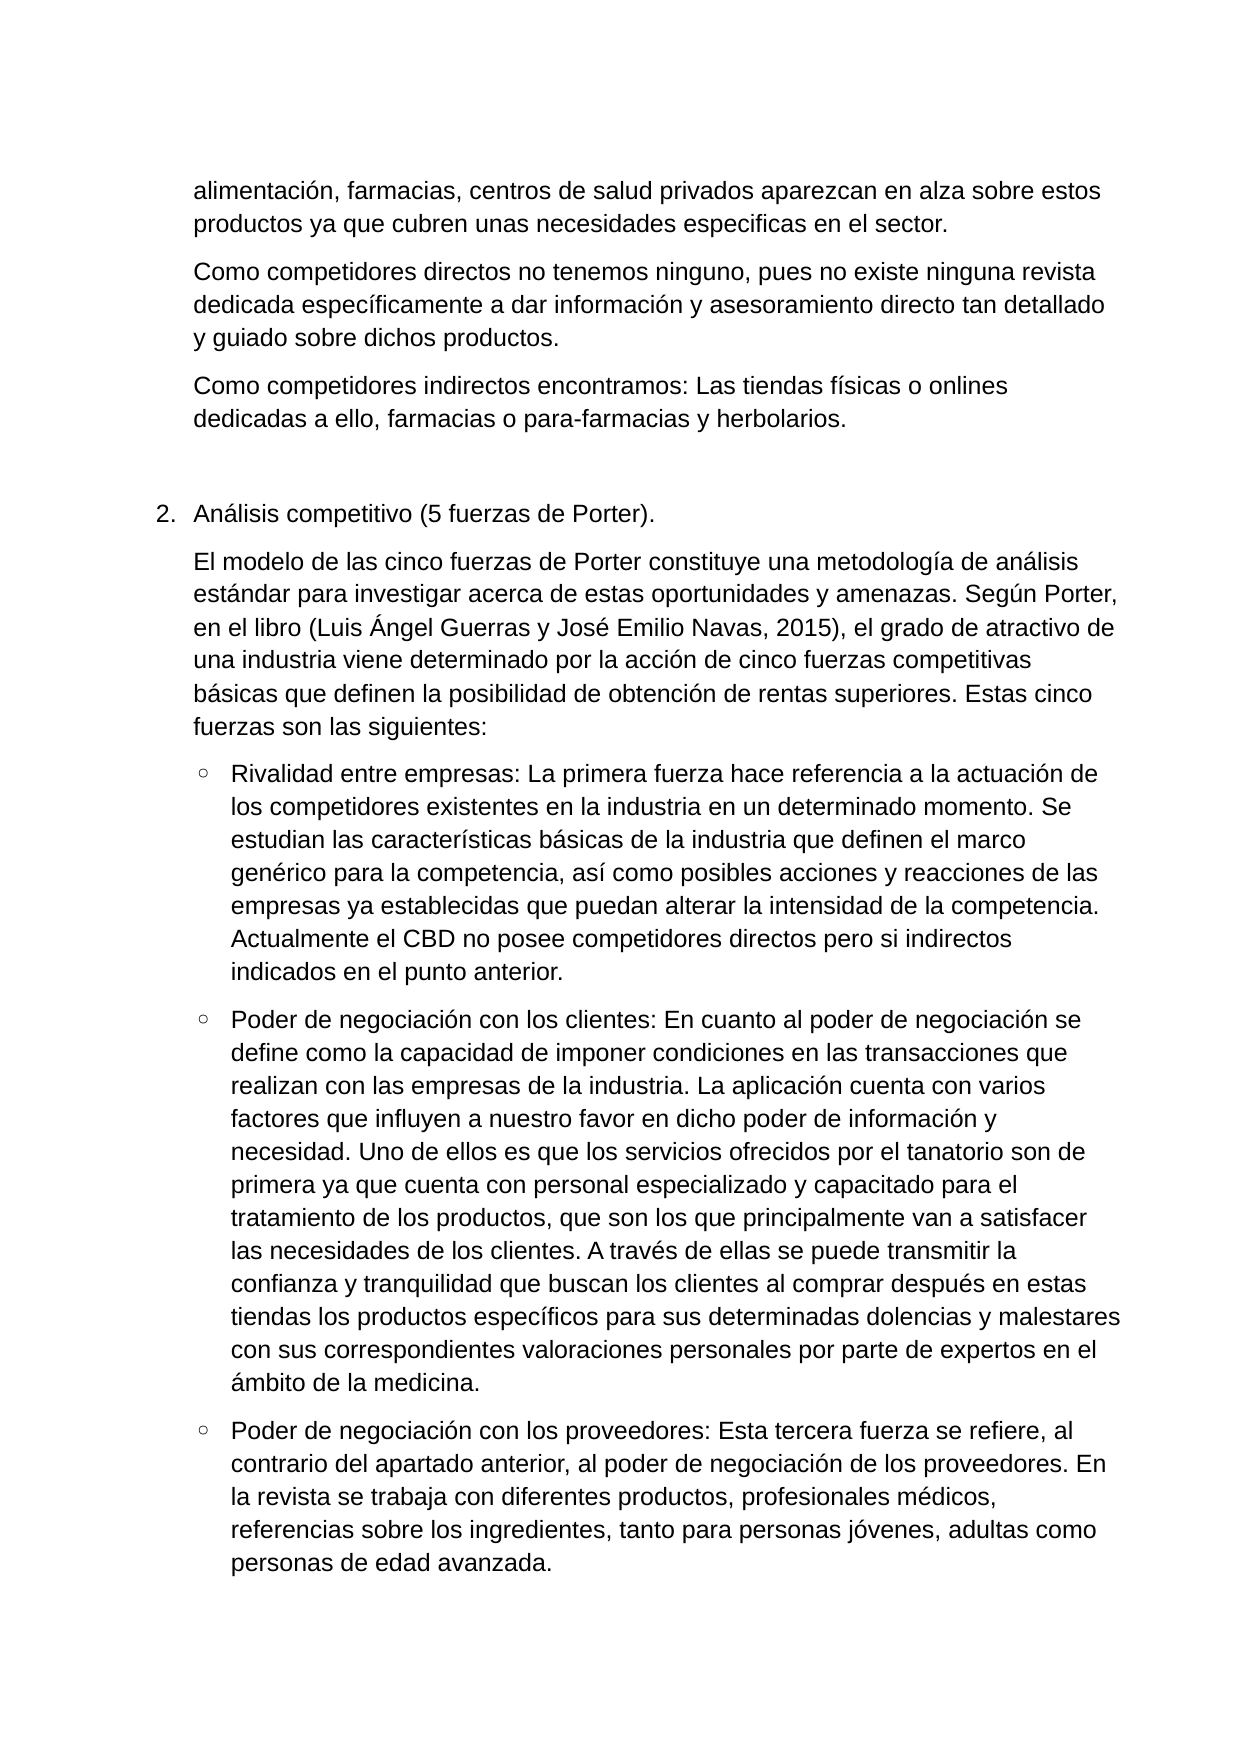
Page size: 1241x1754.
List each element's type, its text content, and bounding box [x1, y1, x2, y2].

list Como competidores directos no tenemos ninguno, pues no existe ninguna revista dedicada específicamente a dar información y asesoramiento directo tan detallado y guiado sobre dichos productos. [156, 257, 1122, 352]
list Como competidores indirectos encontramos: Las tiendas físicas o onlines dedicadas a ello, farmacias o para-farmacias y herbolarios. [156, 371, 1122, 432]
list Rivalidad entre empresas: La primera fuerza hace referencia a la actuación de los competidores existentes en la industria en un determinado momento. Se estudian las características básicas de la industria que definen el marco genérico para la competencia, así como posibles acciones y reacciones de las empresas ya establecidas que puedan alterar la intensidad de la competencia. Actualmente el CBD no posee competidores directos pero si indirectos indicados en el punto anterior. [193, 759, 1122, 986]
list Poder de negociación con los proveedores: Esta tercera fuerza se refiere, al contrario del apartado anterior, al poder de negociación de los proveedores. En la revista se trabaja con diferentes productos, profesionales médicos, referencias sobre los ingredientes, tanto para personas jóvenes, adultas como personas de edad avanzada. [193, 1416, 1122, 1577]
list Poder de negociación con los clientes: En cuanto al poder de negociación se define como la capacidad de imponer condiciones en las transacciones que realizan con las empresas de la industria. La aplicación cuenta con varios factores que influyen a nuestro favor en dicho poder de información y necesidad. Uno de ellos es que los servicios ofrecidos por el tanatorio son de primera ya que cuenta con personal especializado y capacitado para el tratamiento de los productos, que son los que principalmente van a satisfacer las necesidades de los clientes. A través de ellas se puede transmitir la confianza y tranquilidad que buscan los clientes al comprar después en estas tiendas los productos específicos para sus determinadas dolencias y malestares con sus correspondientes valoraciones personales por parte de expertos en el ámbito de la medicina. [193, 1005, 1122, 1397]
list Análisis competitivo (5 fuerzas de Porter). [156, 499, 1122, 528]
list alimentación, farmacias, centros de salud privados aparezcan en alza sobre estos productos ya que cubren unas necesidades especificas en el sector. [156, 176, 1122, 238]
list El modelo de las cinco fuerzas de Porter constituye una metodología de análisis estándar para investigar acerca de estas oportunidades y amenazas. Según Porter, en el libro (Luis Ángel Guerras y José Emilio Navas, 2015), el grado de atractivo de una industria viene determinado por la acción de cinco fuerzas competitivas básicas que definen la posibilidad de obtención de rentas superiores. Estas cinco fuerzas son las siguientes: [156, 546, 1122, 740]
